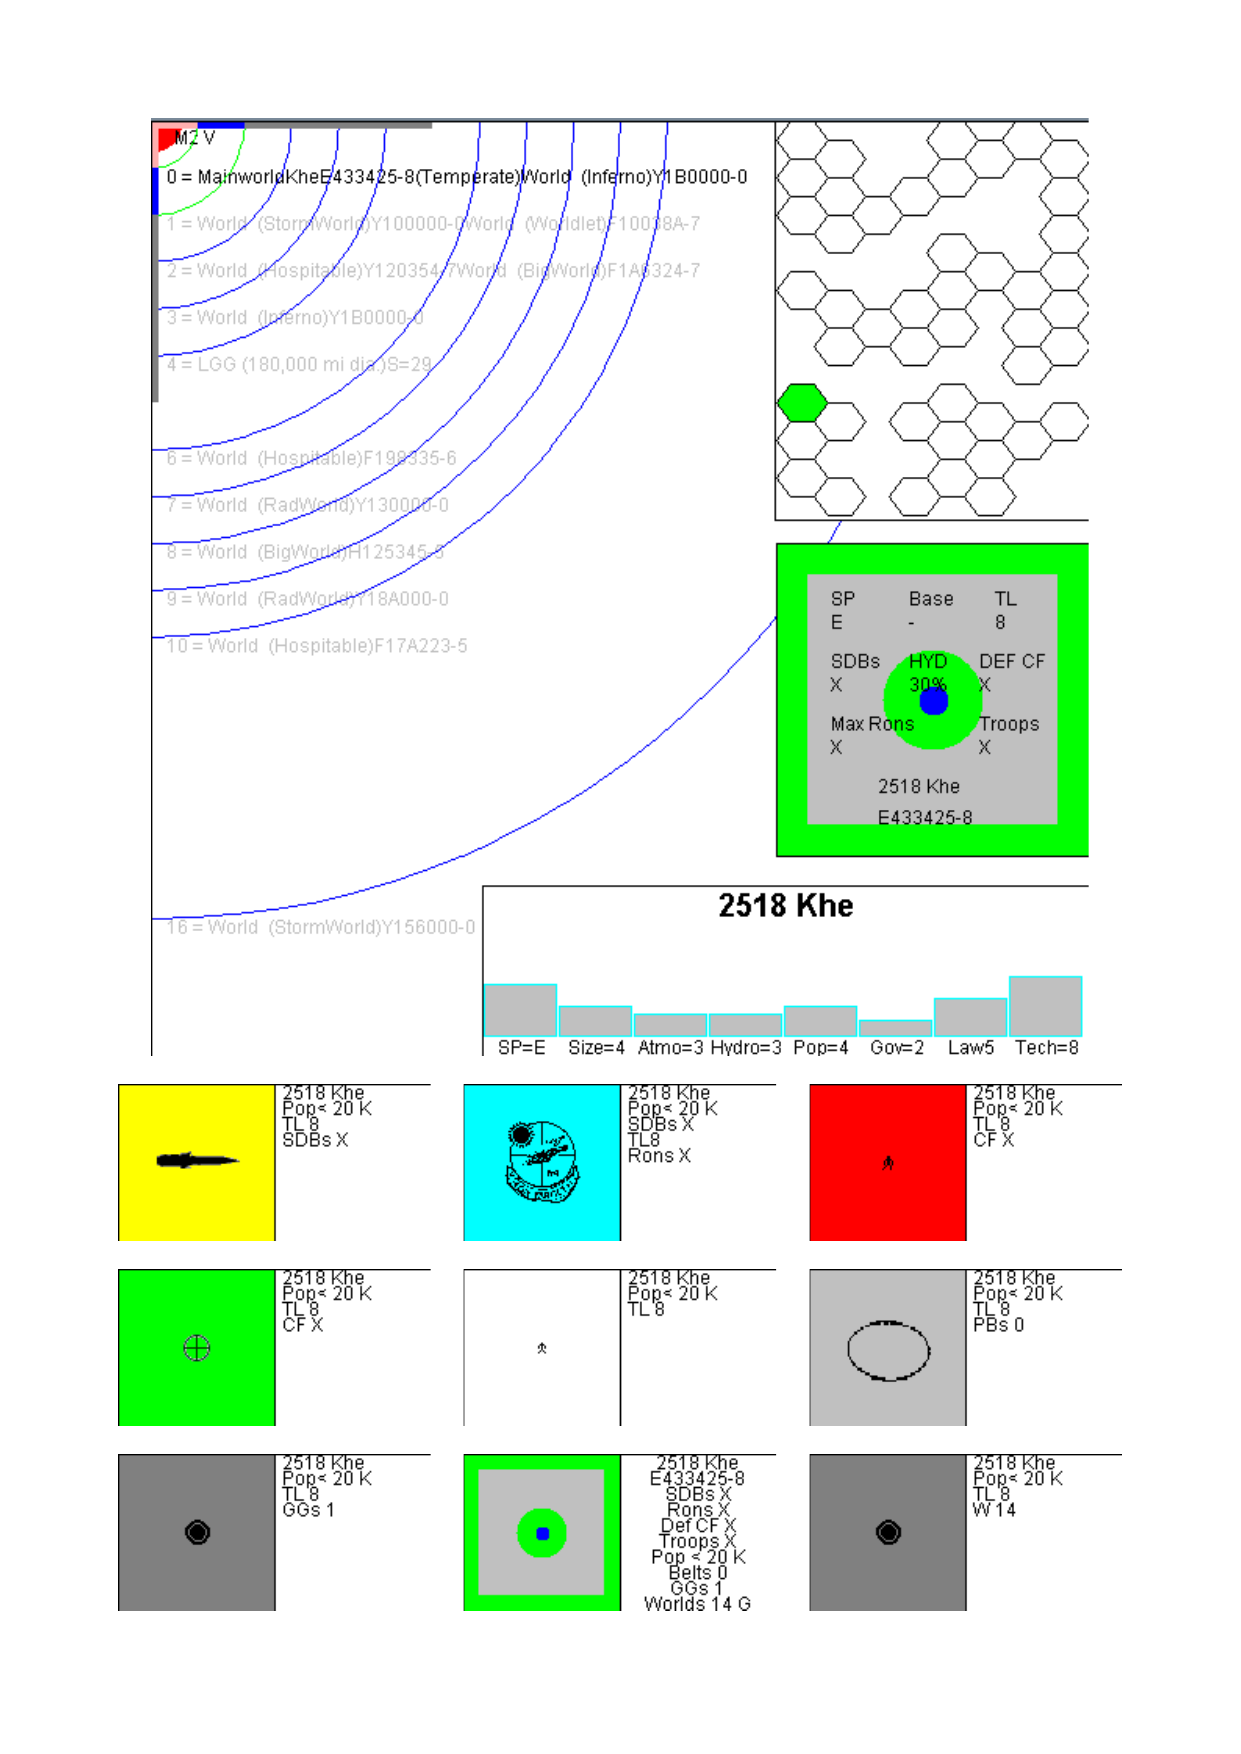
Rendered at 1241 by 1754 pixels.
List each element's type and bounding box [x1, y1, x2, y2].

picture [118, 1454, 431, 1611]
picture [809, 1454, 1122, 1611]
picture [463, 1084, 777, 1241]
picture [809, 1269, 1122, 1426]
picture [151, 118, 1089, 1056]
picture [118, 1084, 431, 1241]
picture [118, 1269, 431, 1426]
picture [809, 1084, 1122, 1241]
picture [463, 1269, 777, 1426]
picture [463, 1454, 777, 1611]
